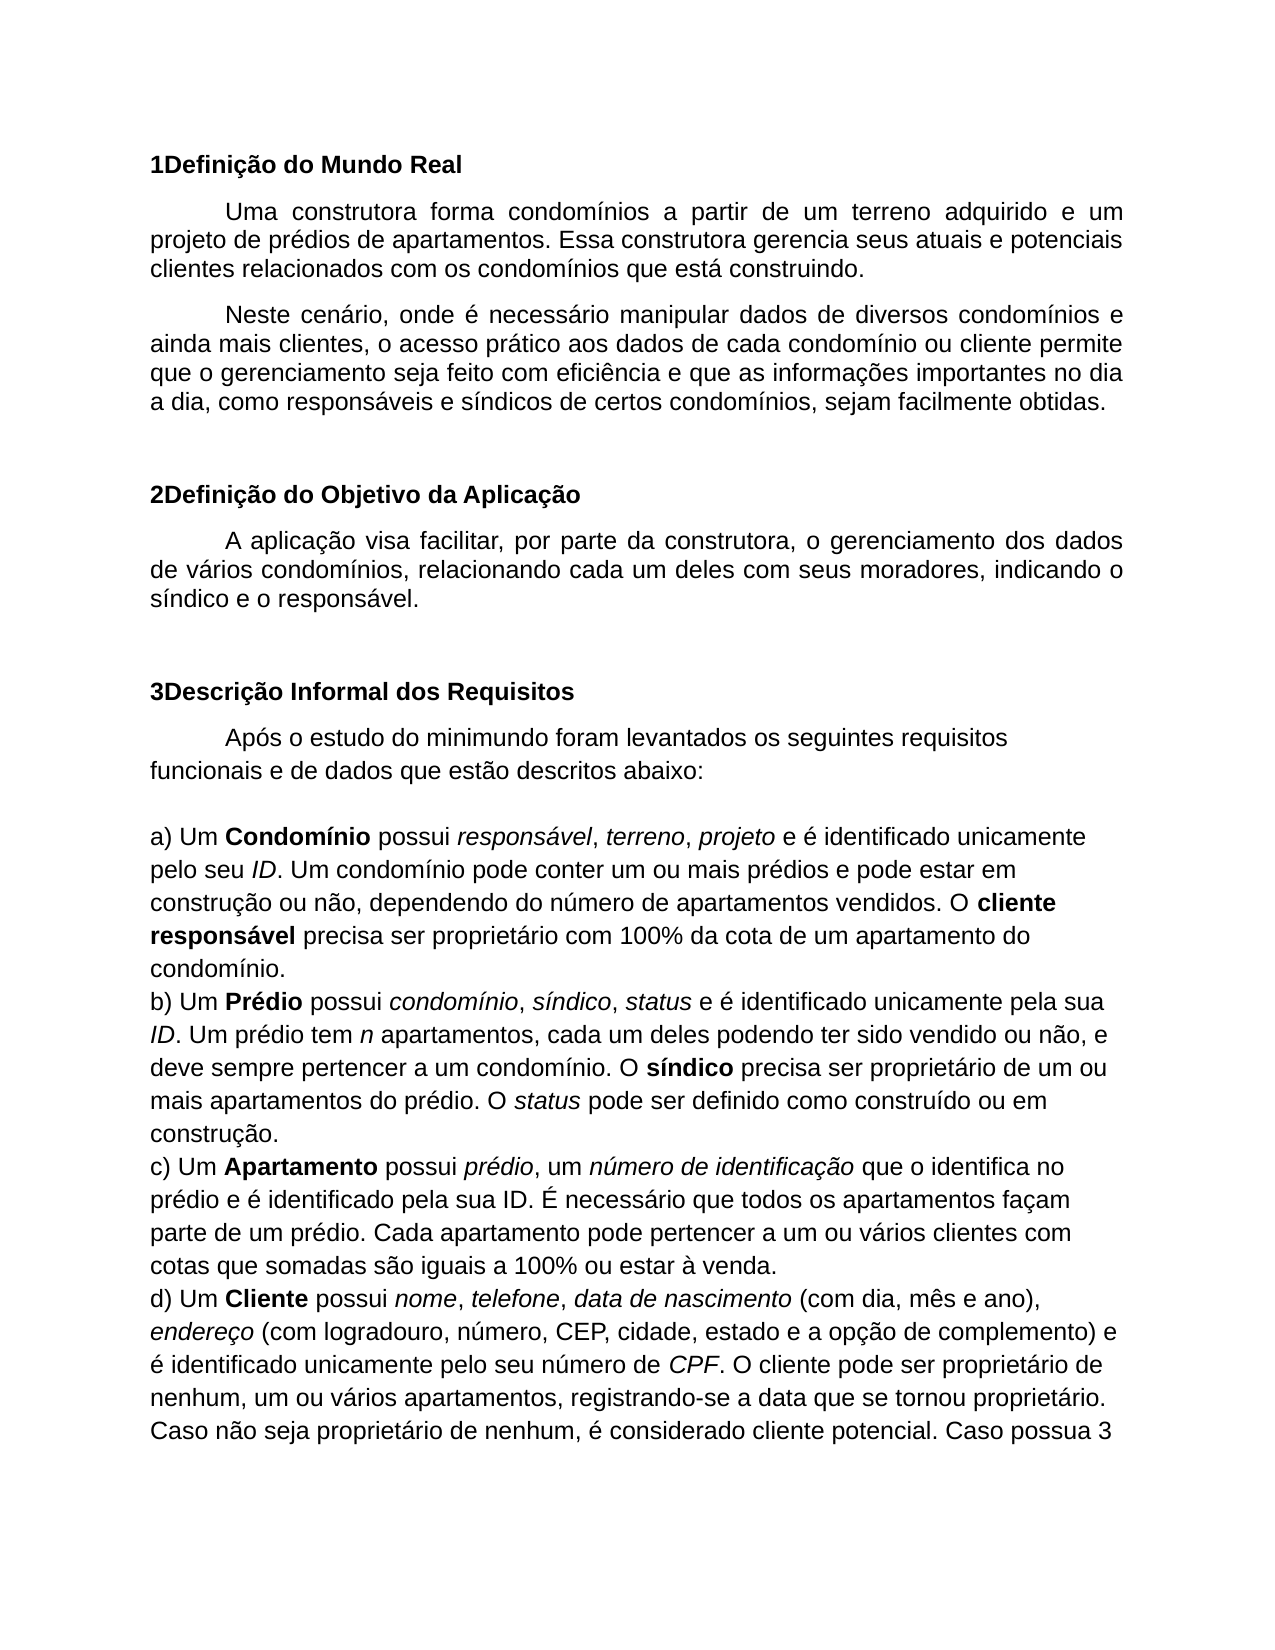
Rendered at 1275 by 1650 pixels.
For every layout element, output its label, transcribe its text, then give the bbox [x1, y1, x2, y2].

list Definição do Objetivo da Aplicação [150, 479, 1125, 508]
list Descrição Informal dos Requisitos [150, 676, 1125, 705]
text Neste cenário, onde é necessário manipular dados de diversos condomínios e ainda mais clientes, o acesso prático aos dados de cada condomínio ou cliente permite que o gerenciamento seja feito com eficiência e que as informações importantes no dia a dia, como responsáveis e síndicos de certos condomínios, sejam facilmente obtidas. [150, 300, 1125, 415]
text d) Um Cliente possui nome, telefone, data de nascimento (com dia, mês e ano), endereço (com logradouro, número, CEP, cidade, estado e a opção de complemento) e é identificado unicamente pelo seu número de CPF. O cliente pode ser proprietário de nenhum, um ou vários apartamentos, registrando-se a data que se tornou proprietário. Caso não seja proprietário de nenhum, é considerado cliente potencial. Caso possua 3 [150, 1284, 1125, 1445]
text Após o estudo do minimundo foram levantados os seguintes requisitos funcionais e de dados que estão descritos abaixo: [150, 723, 1125, 785]
text b) Um Prédio possui condomínio, síndico, status e é identificado unicamente pela sua ID. Um prédio tem n apartamentos, cada um deles podendo ter sido vendido ou não, e deve sempre pertencer a um condomínio. O síndico precisa ser proprietário de um ou mais apartamentos do prédio. O status pode ser definido como construído ou em construção. [150, 987, 1125, 1148]
text Uma construtora forma condomínios a partir de um terreno adquirido e um projeto de prédios de apartamentos. Essa construtora gerencia seus atuais e potenciais clientes relacionados com os condomínios que está construindo. [150, 196, 1125, 283]
list Definição do Mundo Real [150, 150, 1125, 179]
text c) Um Apartamento possui prédio, um número de identificação que o identifica no prédio e é identificado pela sua ID. É necessário que todos os apartamentos façam parte de um prédio. Cada apartamento pode pertencer a um ou vários clientes com cotas que somadas são iguais a 100% ou estar à venda. [150, 1152, 1125, 1280]
text A aplicação visa facilitar, por parte da construtora, o gerenciamento dos dados de vários condomínios, relacionando cada um deles com seus moradores, indicando o síndico e o responsável. [150, 526, 1125, 612]
text a) Um Condomínio possui responsável, terreno, projeto e é identificado unicamente pelo seu ID. Um condomínio pode conter um ou mais prédios e pode estar em construção ou não, dependendo do número de apartamentos vendidos. O cliente responsável precisa ser proprietário com 100% da cota de um apartamento do condomínio. [150, 822, 1125, 983]
